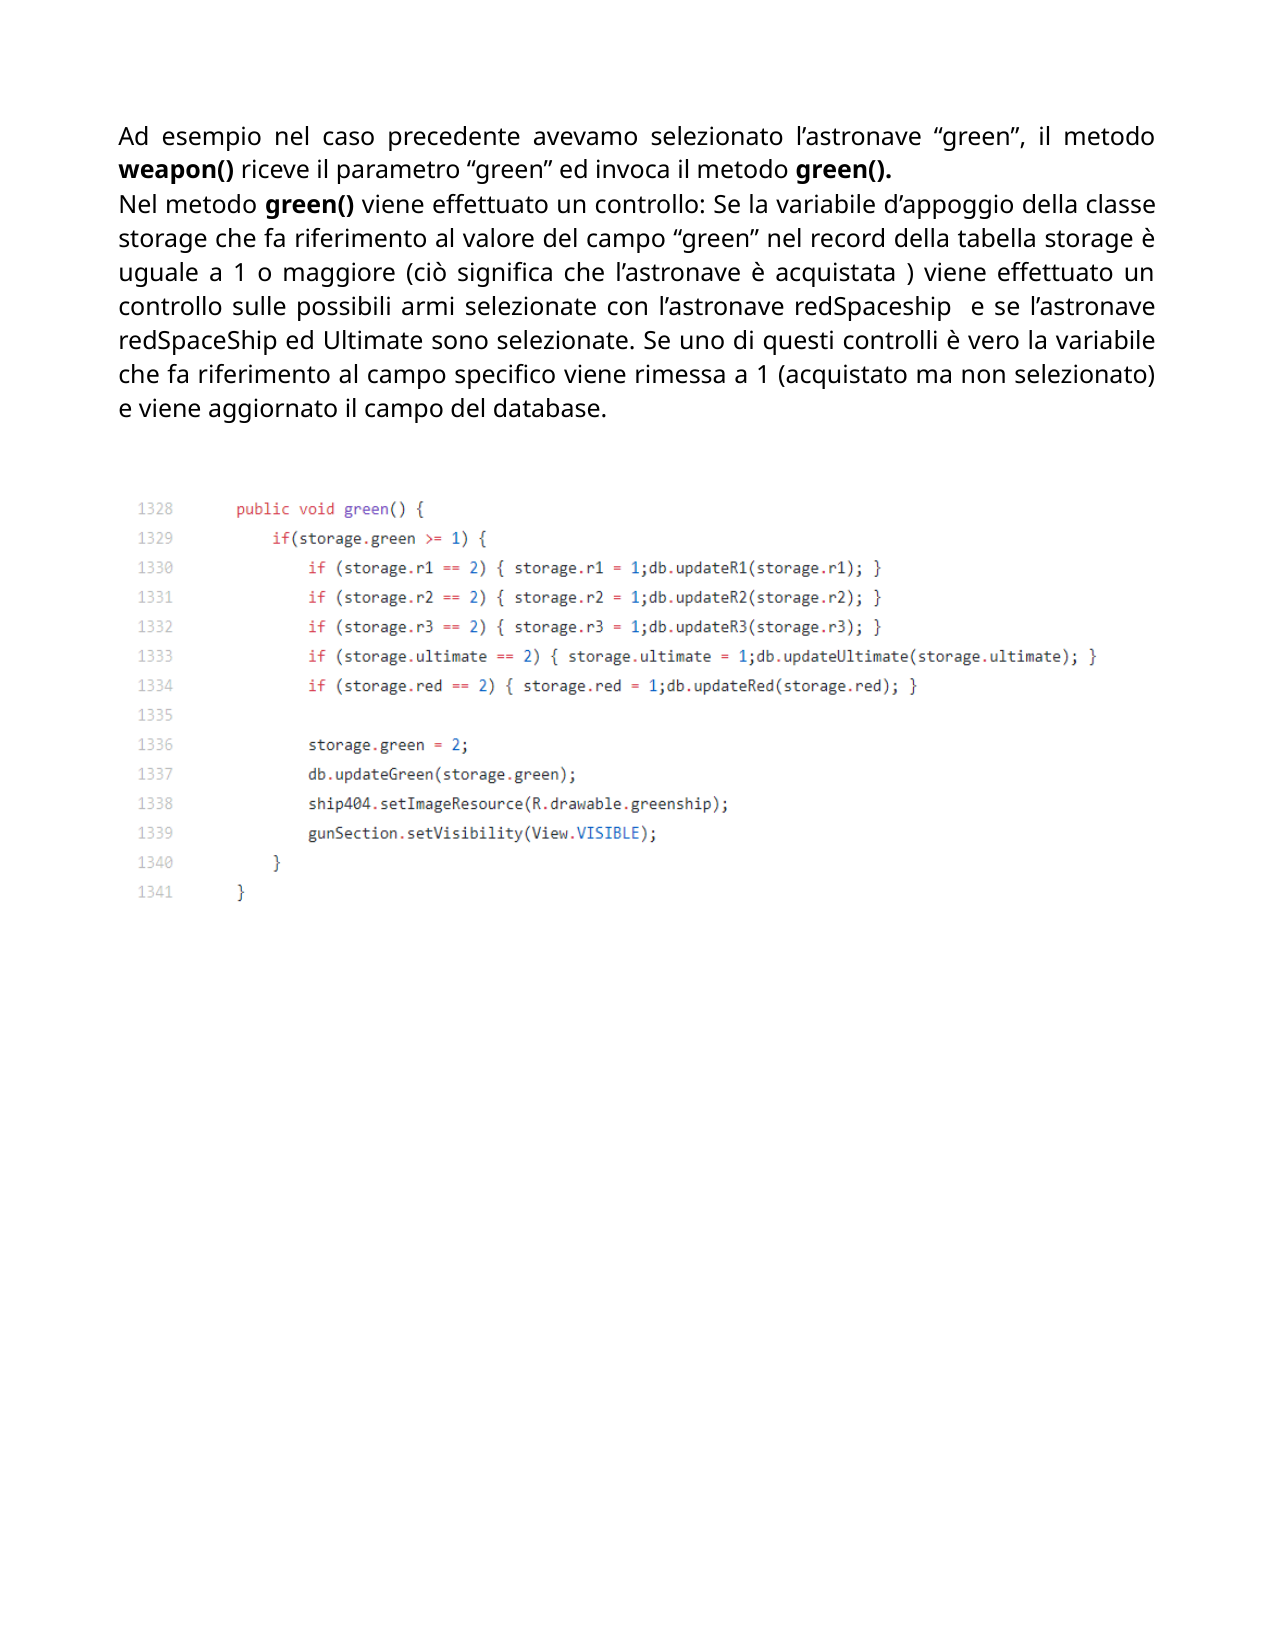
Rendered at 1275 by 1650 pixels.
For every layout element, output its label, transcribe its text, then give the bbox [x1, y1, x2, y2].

text Nel metodo green() viene effettuato un controllo: Se la variabile d’appoggio della classe storage che fa riferimento al valore del campo “green” nel record della tabella storage è uguale a 1 o maggiore (ciò significa che l’astronave è acquistata ) viene effettuato un controllo sulle possibili armi selezionate con l’astronave redSpaceship e se l’astronave redSpaceShip ed Ultimate sono selezionate. Se uno di questi controlli è vero la variabile che fa riferimento al campo specifico viene rimessa a 1 (acquistato ma non selezionato) e viene aggiornato il campo del database. [118, 186, 1157, 425]
text Ad esempio nel caso precedente avevamo selezionato l’astronave “green”, il metodo weapon() riceve il parametro “green” ed invoca il metodo green(). [118, 118, 1157, 186]
